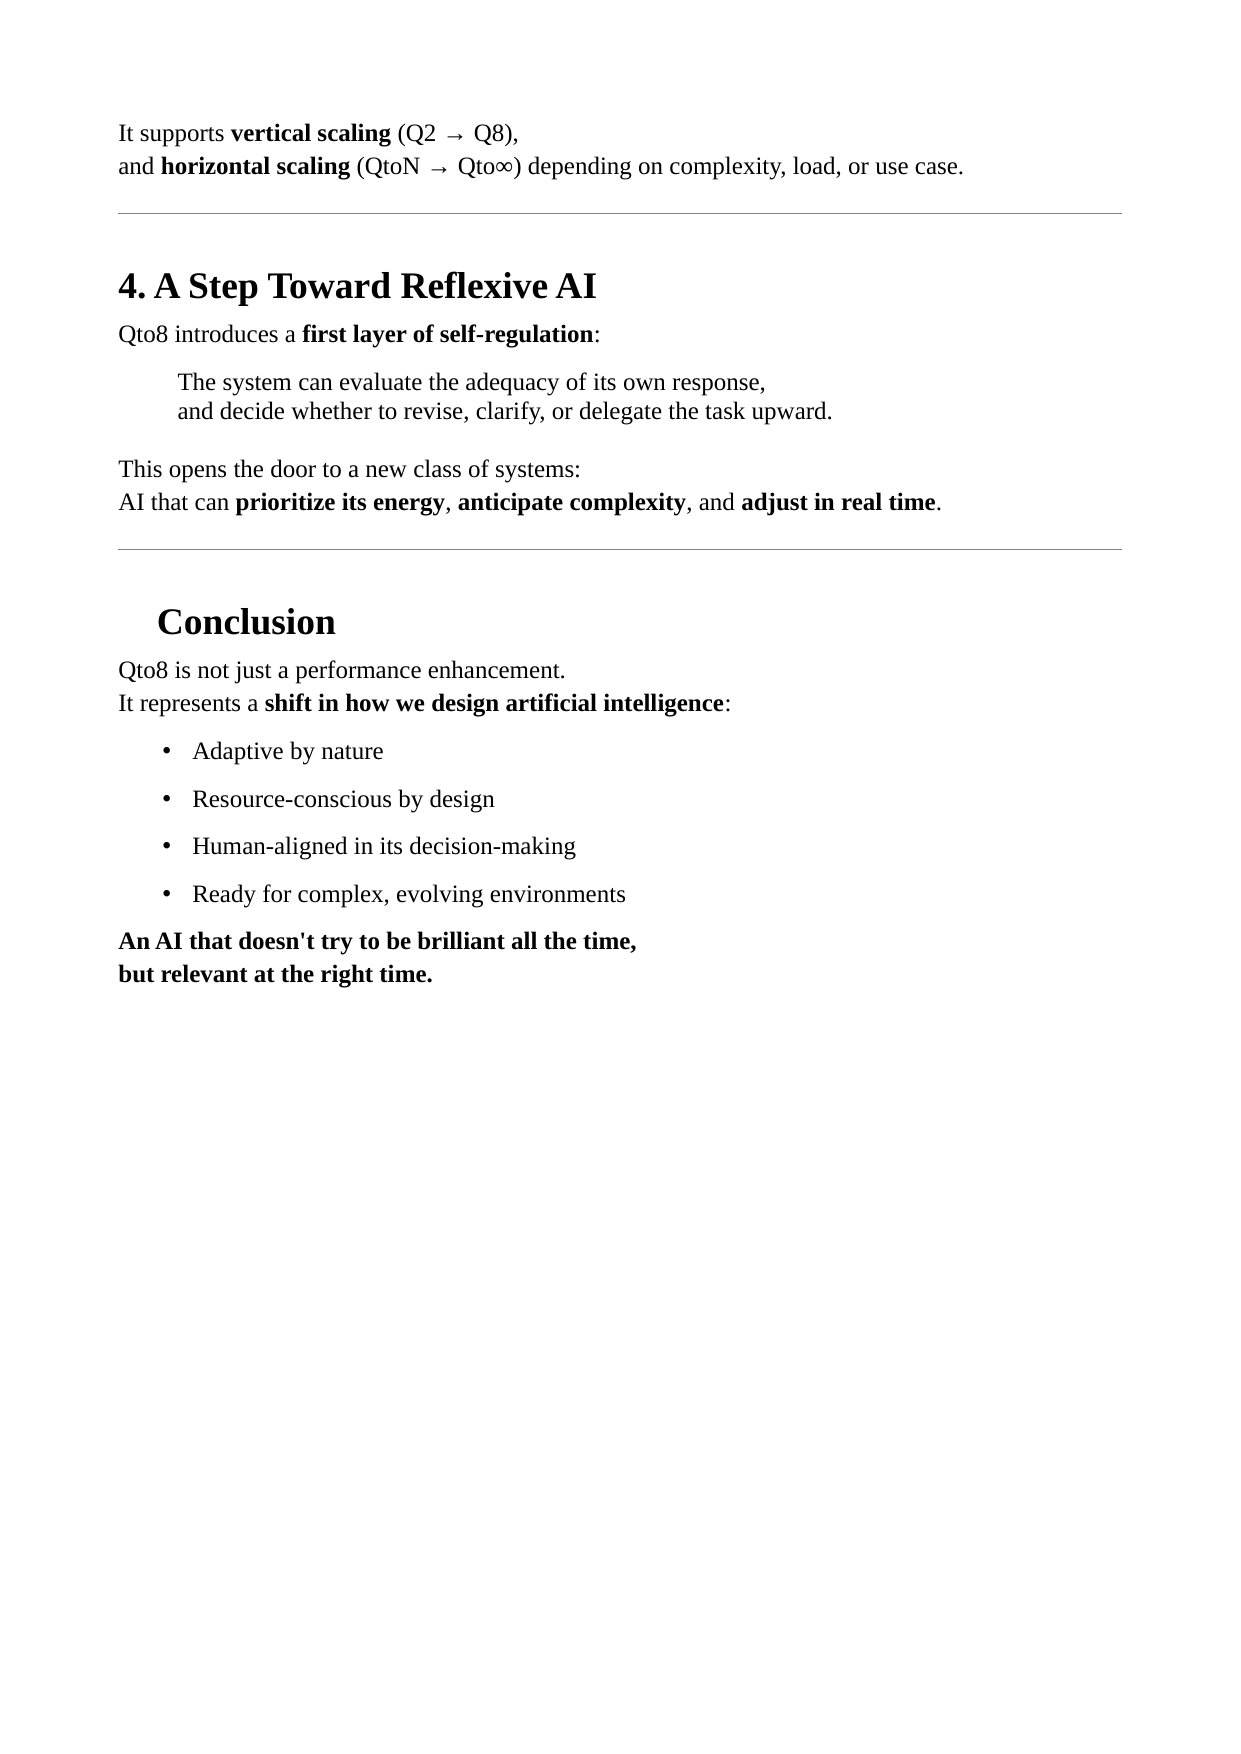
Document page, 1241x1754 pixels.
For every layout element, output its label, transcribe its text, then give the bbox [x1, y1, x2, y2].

list Resource-conscious by design [162, 784, 1122, 812]
list Human-aligned in its decision-making [162, 831, 1122, 860]
subtitle ✅ Conclusion [118, 600, 1122, 643]
text It supports vertical scaling (Q2 → Q8), and horizontal scaling (QtoN → Qto∞) depending on complexity, load, or use case. [118, 118, 1122, 180]
text Qto8 introduces a first layer of self-regulation: [118, 319, 1122, 348]
text Qto8 is not just a performance enhancement. It represents a shift in how we design artificial intelligence: [118, 655, 1122, 717]
text This opens the door to a new class of systems: AI that can prioritize its energy, anticipate complexity, and adjust in real time. [118, 454, 1122, 516]
list Adaptive by nature [162, 736, 1122, 765]
text An AI that doesn't try to be brilliant all the time, but relevant at the right time. [118, 926, 1122, 988]
text The system can evaluate the adequacy of its own response, and decide whether to revise, clarify, or delegate the task upward. [177, 367, 1063, 424]
list Ready for complex, evolving environments [162, 879, 1122, 908]
subtitle 4. A Step Toward Reflexive AI [118, 264, 1122, 307]
